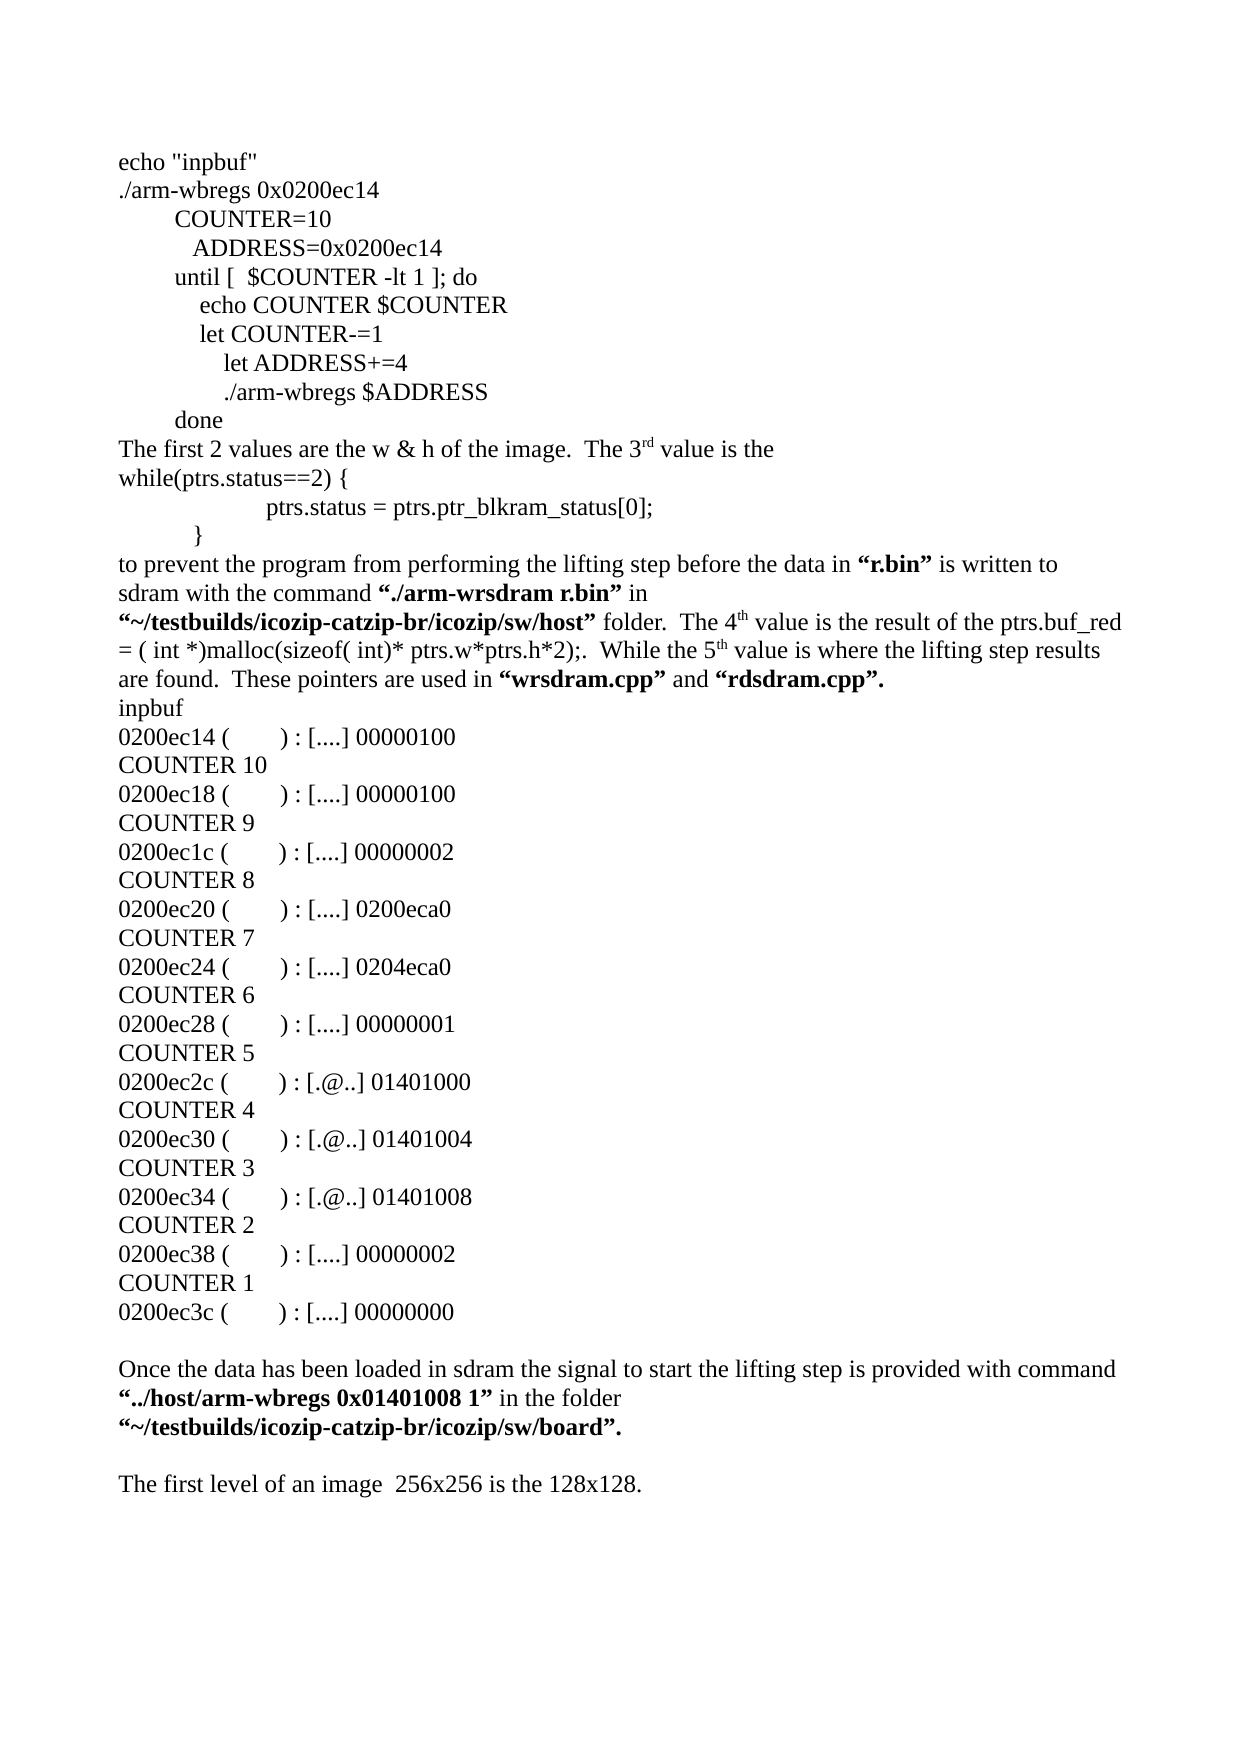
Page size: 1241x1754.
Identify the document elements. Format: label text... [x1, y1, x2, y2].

text COUNTER=10 [118, 204, 1122, 233]
text ptrs.status = ptrs.ptr_blkram_status[0]; [118, 492, 1122, 521]
text let COUNTER-=1 [118, 319, 1122, 348]
text COUNTER 10 [118, 751, 1122, 779]
text COUNTER 2 [118, 1211, 1122, 1239]
text 0200ec18 ( ) : [....] 00000100 [118, 779, 1122, 808]
text COUNTER 3 [118, 1153, 1122, 1182]
text until [ $COUNTER -lt 1 ]; do [118, 262, 1122, 291]
text 0200ec20 ( ) : [....] 0200eca0 [118, 894, 1122, 923]
text COUNTER 4 [118, 1096, 1122, 1124]
text COUNTER 5 [118, 1038, 1122, 1067]
text 0200ec24 ( ) : [....] 0204eca0 [118, 952, 1122, 981]
text 0200ec38 ( ) : [....] 00000002 [118, 1239, 1122, 1268]
text COUNTER 1 [118, 1268, 1122, 1297]
text COUNTER 9 [118, 808, 1122, 837]
text to prevent the program from performing the lifting step before the data in “r.bin” is written to sdram with the command “./arm-wrsdram r.bin” in “~/testbuilds/icozip-catzip-br/icozip/sw/host” folder. The 4th value is the result of the ptrs.buf_red = ( int *)malloc(sizeof( int)* ptrs.w*ptrs.h*2);. While the 5th value is where the lifting step results are found. These pointers are used in “wrsdram.cpp” and “rdsdram.cpp”. [118, 549, 1122, 693]
text echo "inpbuf" [118, 147, 1122, 176]
text 0200ec28 ( ) : [....] 00000001 [118, 1009, 1122, 1038]
text 0200ec34 ( ) : [.@..] 01401008 [118, 1182, 1122, 1211]
text COUNTER 6 [118, 981, 1122, 1009]
text 0200ec14 ( ) : [....] 00000100 [118, 722, 1122, 751]
text 0200ec3c ( ) : [....] 00000000 [118, 1297, 1122, 1326]
text echo COUNTER $COUNTER [118, 291, 1122, 319]
text ./arm-wbregs 0x0200ec14 [118, 176, 1122, 204]
text inpbuf [118, 693, 1122, 722]
text Once the data has been loaded in sdram the signal to start the lifting step is provided with command “../host/arm-wbregs 0x01401008 1” in the folder “~/testbuilds/icozip-catzip-br/icozip/sw/board”. [118, 1354, 1122, 1441]
text The first level of an image 256x256 is the 128x128. [118, 1469, 1122, 1498]
text 0200ec1c ( ) : [....] 00000002 [118, 837, 1122, 866]
text done [118, 406, 1122, 434]
text COUNTER 8 [118, 866, 1122, 894]
text ./arm-wbregs $ADDRESS [118, 377, 1122, 406]
text 0200ec30 ( ) : [.@..] 01401004 [118, 1124, 1122, 1153]
text COUNTER 7 [118, 923, 1122, 952]
text 0200ec2c ( ) : [.@..] 01401000 [118, 1067, 1122, 1096]
text The first 2 values are the w & h of the image. The 3rd value is the [118, 434, 1122, 463]
text } [118, 521, 1122, 549]
text let ADDRESS+=4 [118, 348, 1122, 377]
text while(ptrs.status==2) { [118, 463, 1122, 492]
text ADDRESS=0x0200ec14 [118, 233, 1122, 262]
